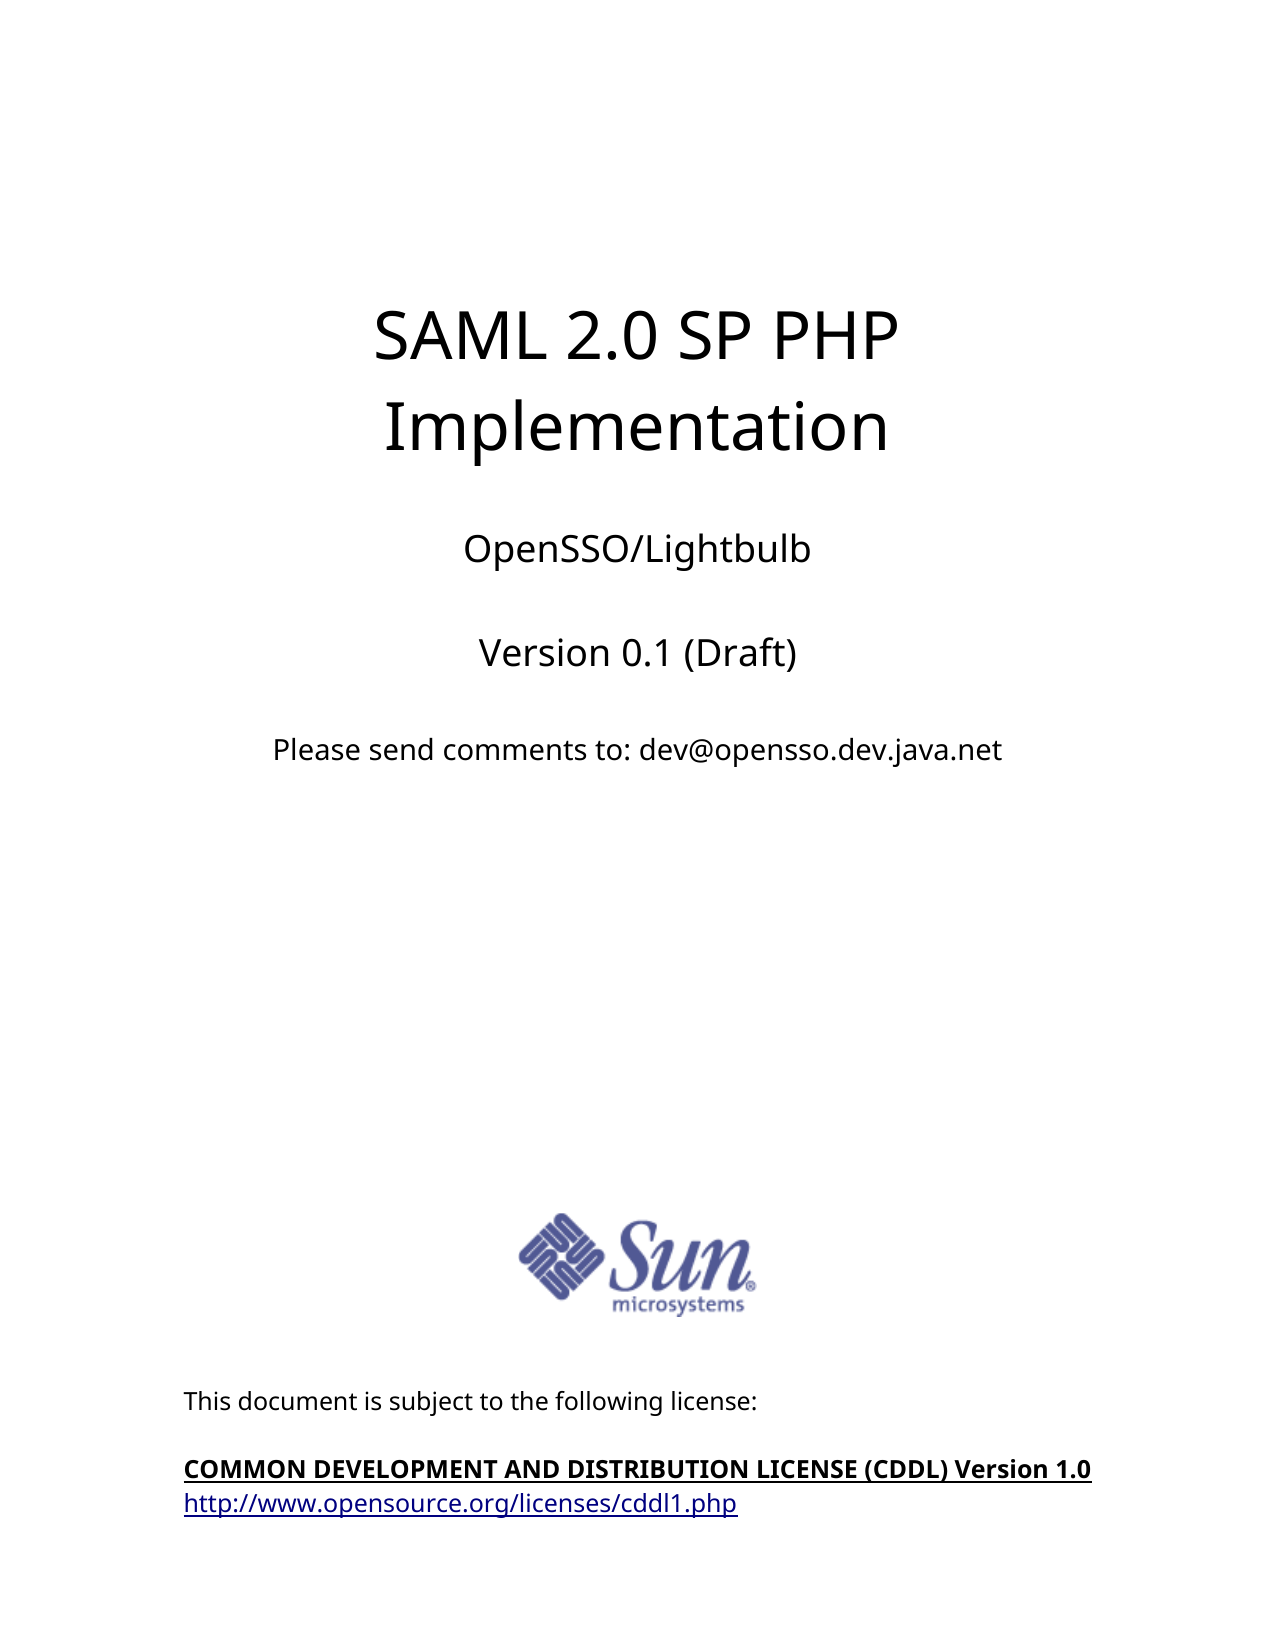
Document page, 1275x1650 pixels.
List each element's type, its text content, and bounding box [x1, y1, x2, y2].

text COMMON DEVELOPMENT AND DISTRIBUTION LICENSE (CDDL) Version 1.0 [183, 1452, 1092, 1481]
picture [518, 1212, 757, 1317]
text This document is subject to the following license: [183, 1384, 1092, 1418]
text http://www.opensource.org/licenses/cddl1.php [183, 1486, 1092, 1520]
subtitle OpenSSO/Lightbulb [118, 523, 1157, 574]
title SAML 2.0 SP PHP Implementation [118, 288, 1157, 470]
subtitle Version 0.1 (Draft) [118, 626, 1157, 677]
text Please send comments to: dev@opensso.dev.java.net [118, 730, 1157, 769]
text [183, 1482, 1092, 1486]
